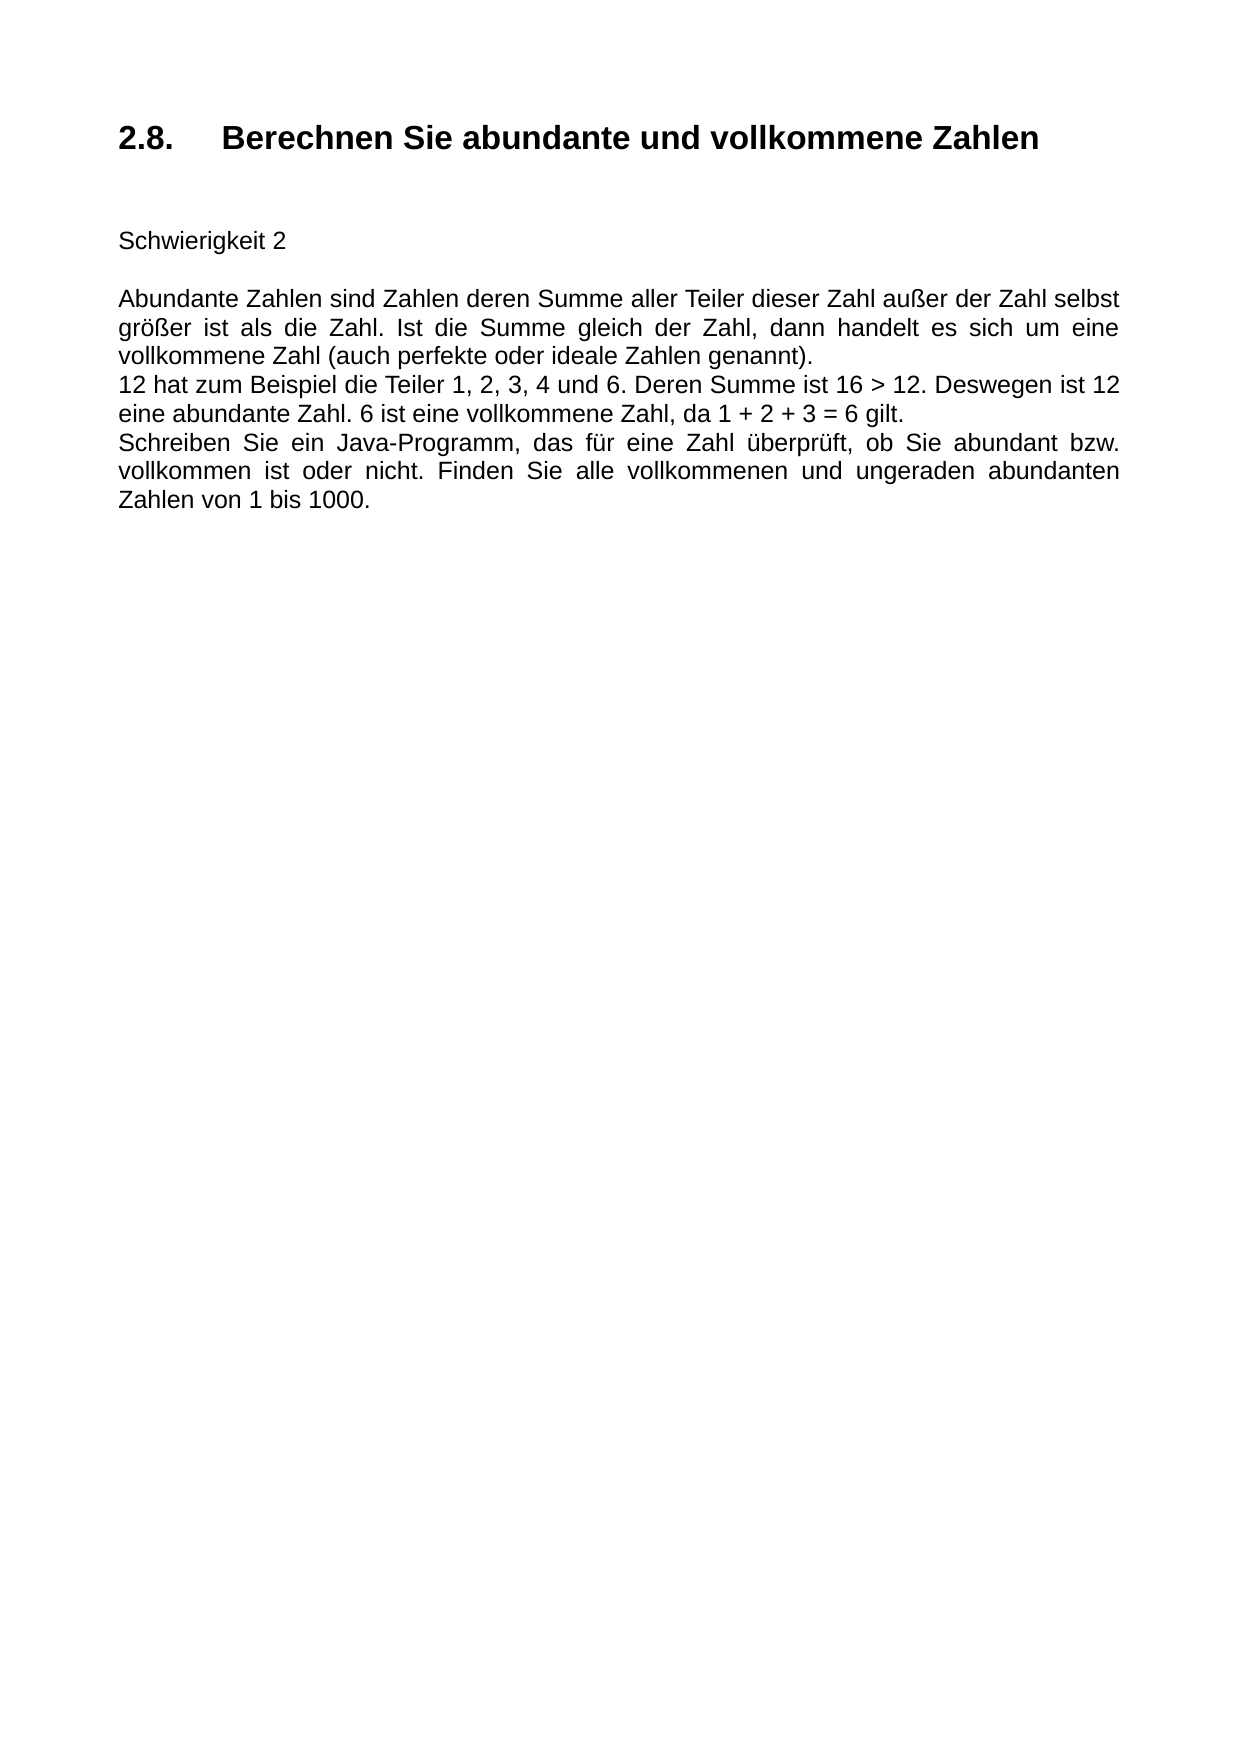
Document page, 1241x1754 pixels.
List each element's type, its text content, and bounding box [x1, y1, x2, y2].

text 12 hat zum Beispiel die Teiler 1, 2, 3, 4 und 6. Deren Summe ist 16 > 12. Deswegen ist 12 eine abundante Zahl. 6 ist eine vollkommene Zahl, da 1 + 2 + 3 = 6 gilt. [118, 370, 1122, 428]
list Berechnen Sie abundante und vollkommene Zahlen [118, 118, 1122, 157]
text Schreiben Sie ein Java-Programm, das für eine Zahl überprüft, ob Sie abundant bzw. vollkommen ist oder nicht. Finden Sie alle vollkommenen und ungeraden abundanten Zahlen von 1 bis 1000. [118, 428, 1122, 514]
text Schwierigkeit 2 [118, 226, 1122, 254]
text Abundante Zahlen sind Zahlen deren Summe aller Teiler dieser Zahl außer der Zahl selbst größer ist als die Zahl. Ist die Summe gleich der Zahl, dann handelt es sich um eine vollkommene Zahl (auch perfekte oder ideale Zahlen genannt). [118, 284, 1122, 370]
